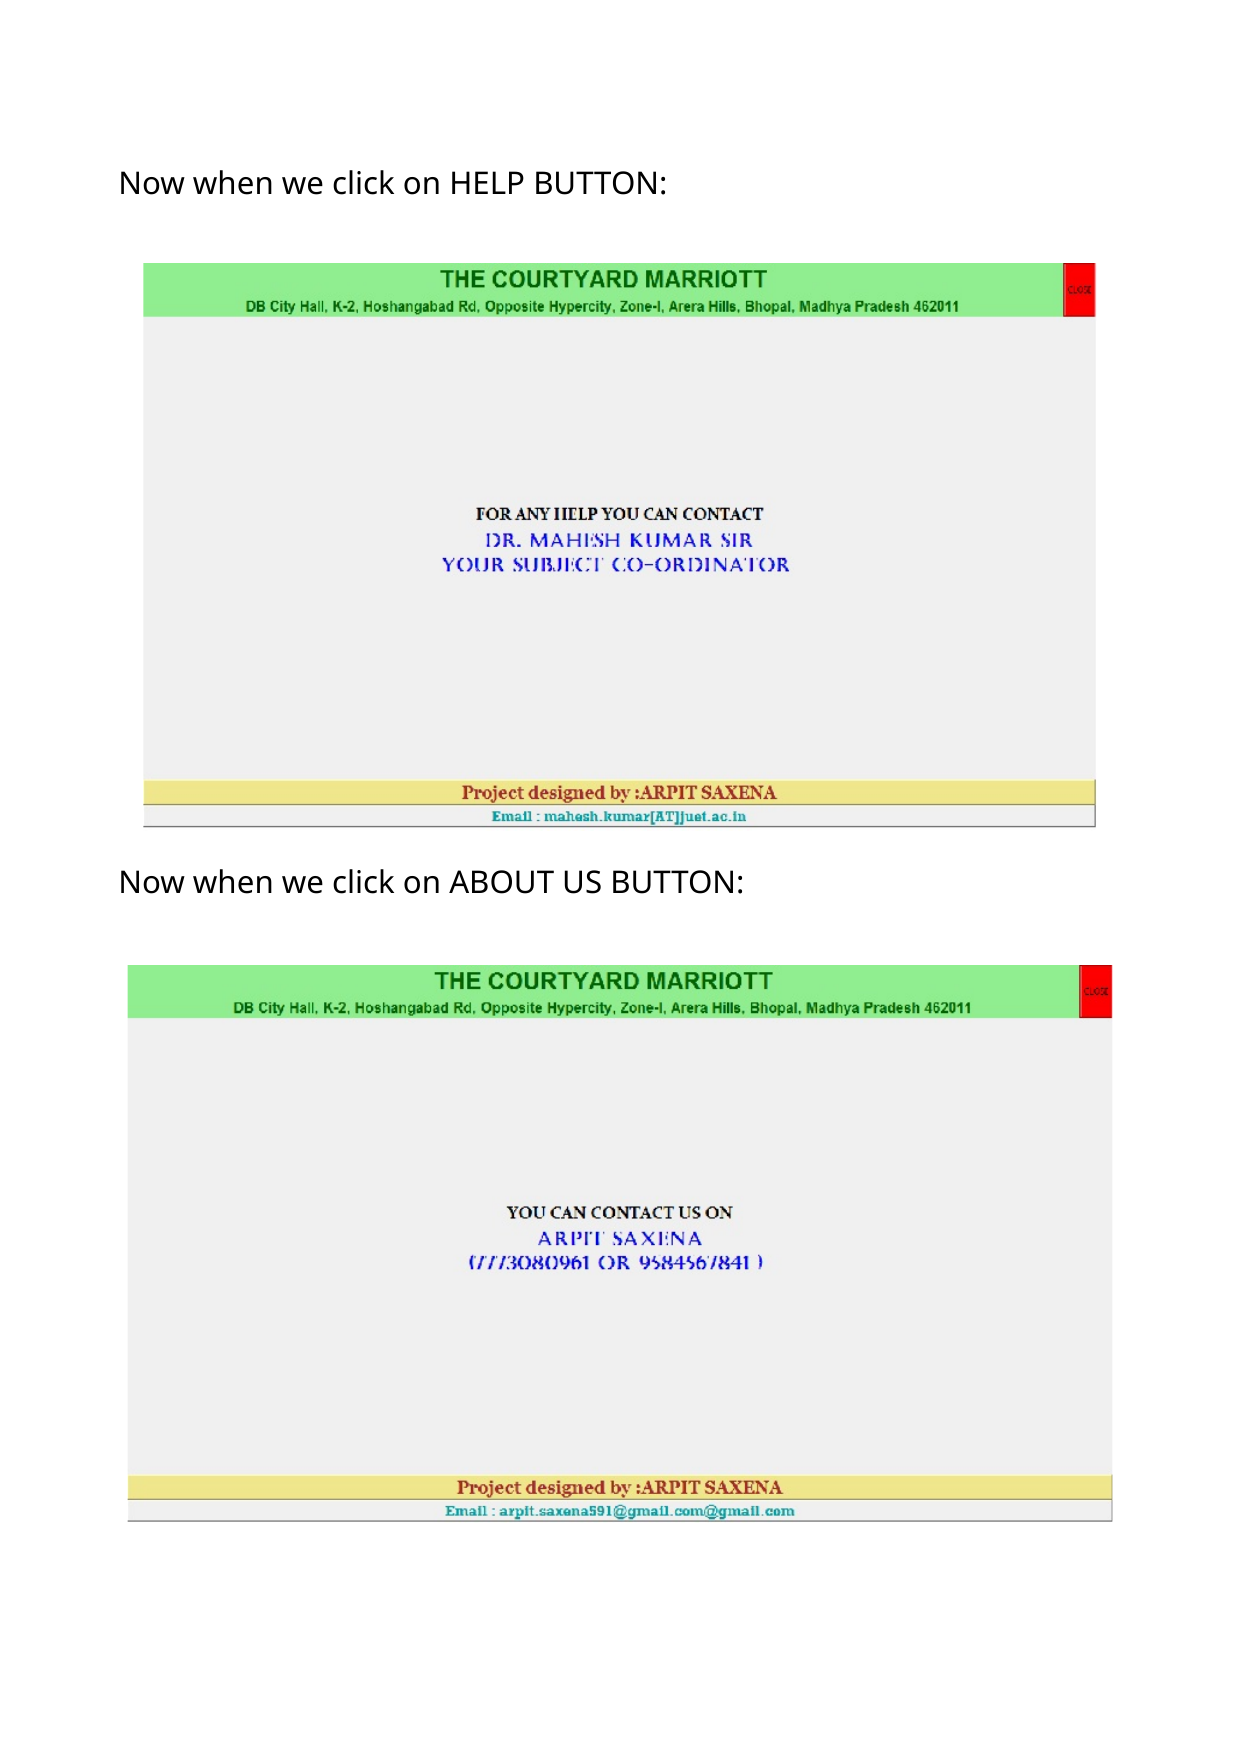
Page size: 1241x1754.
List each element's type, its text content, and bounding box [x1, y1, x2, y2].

text Now when we click on HELP BUTTON: [118, 161, 1122, 203]
text Now when we click on ABOUT US BUTTON: [118, 859, 1122, 902]
